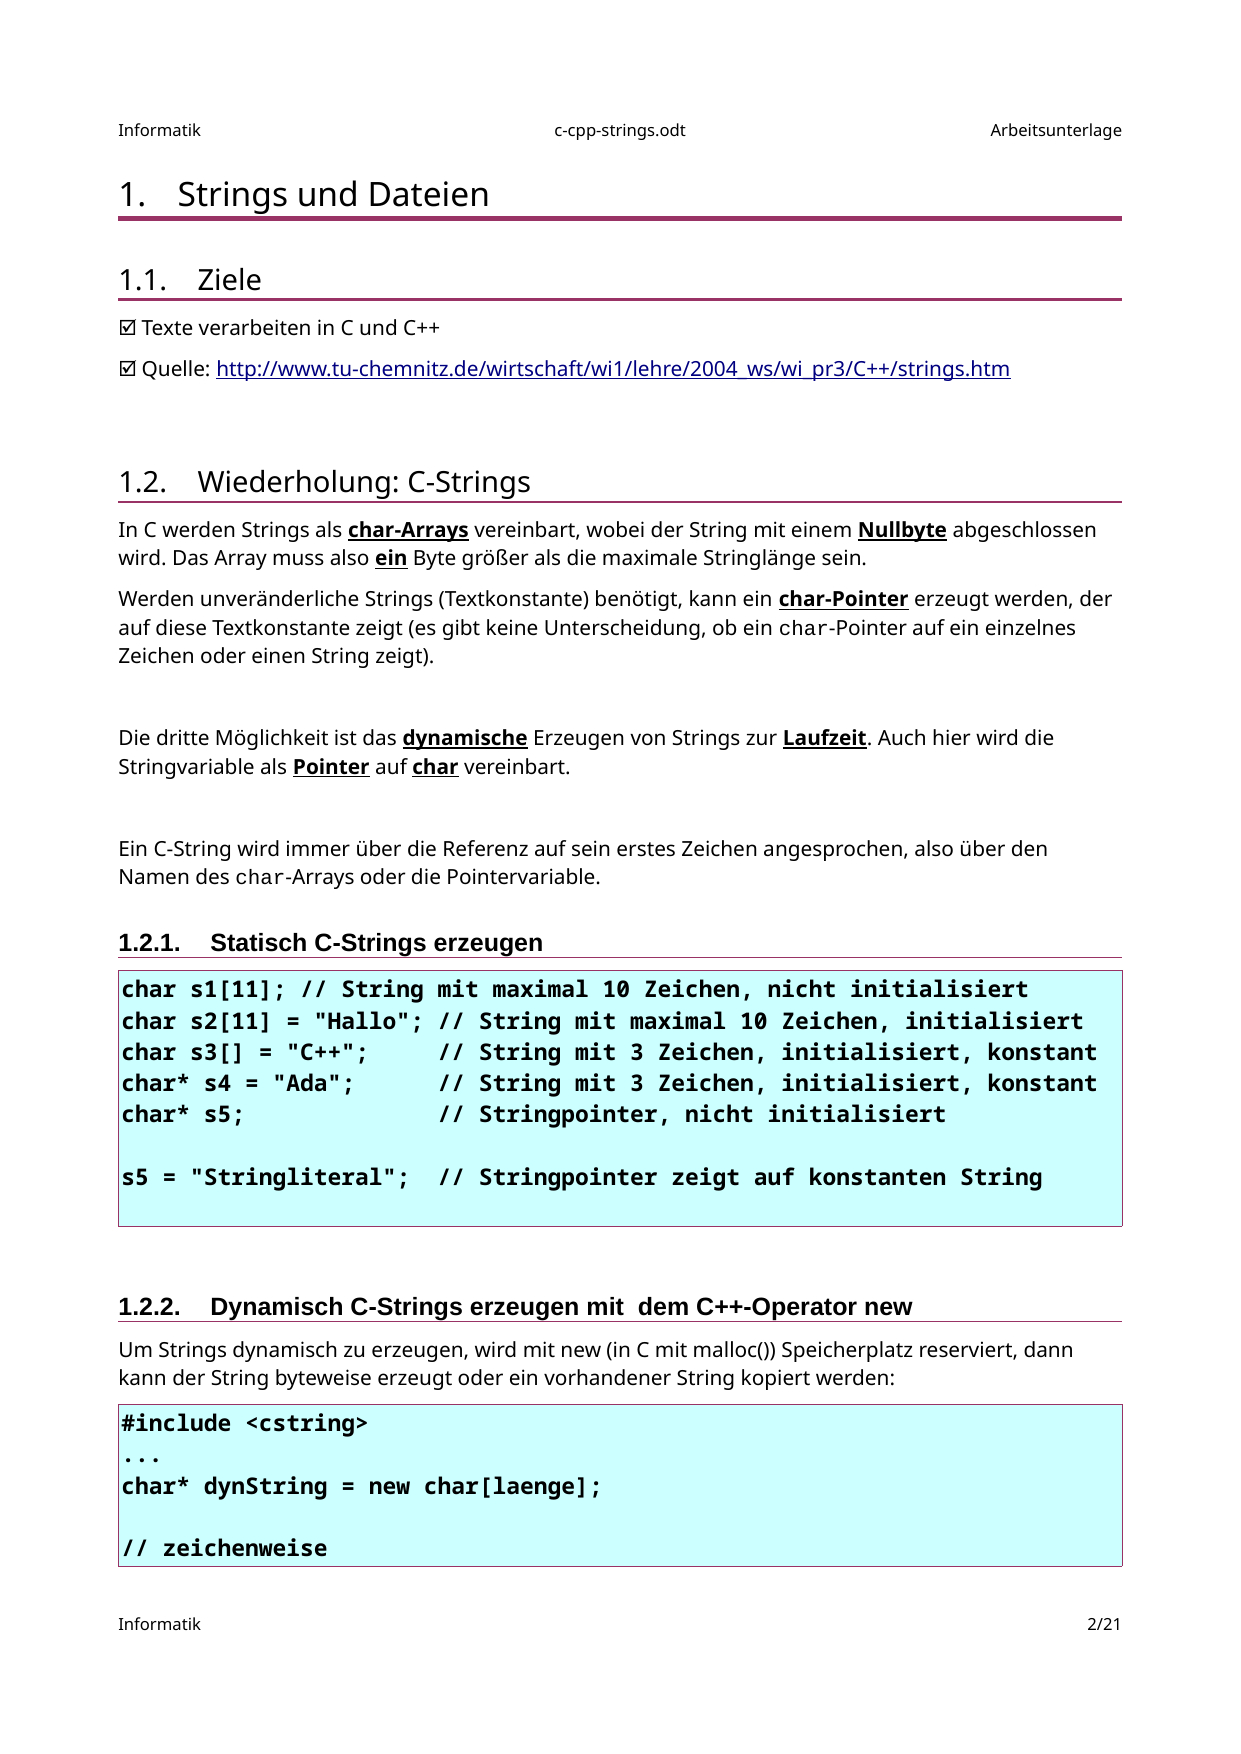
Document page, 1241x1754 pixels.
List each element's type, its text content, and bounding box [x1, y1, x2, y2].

text char s3[] = "C++"; // String mit 3 Zeichen, initialisiert, konstant [119, 1033, 1122, 1064]
text Ein C-String wird immer über die Referenz auf sein erstes Zeichen angesprochen, also über den Namen des char-Arrays oder die Pointervariable. [118, 834, 1122, 891]
text Um Strings dynamisch zu erzeugen, wird mit new (in C mit malloc()) Speicherplatz reserviert, dann kann der String byteweise erzeugt oder ein vorhandener String kopiert werden: [118, 1335, 1122, 1392]
text Die dritte Möglichkeit ist das dynamische Erzeugen von Strings zur Laufzeit. Auch hier wird die Stringvariable als Pointer auf char vereinbart. [118, 723, 1122, 780]
text In C werden Strings als char-Arrays vereinbart, wobei der String mit einem Nullbyte abgeschlossen wird. Das Array muss also ein Byte größer als die maximale Stringlänge sein. [118, 515, 1122, 572]
text char s2[11] = "Hallo"; // String mit maximal 10 Zeichen, initialisiert [119, 1002, 1122, 1033]
subtitle Wiederholung: C-Strings [118, 461, 1122, 501]
text char* s4 = "Ada"; // String mit 3 Zeichen, initialisiert, konstant [119, 1064, 1122, 1095]
subtitle Ziele [118, 259, 1122, 298]
subtitle Strings und Dateien [118, 170, 1122, 216]
text char s1[11]; // String mit maximal 10 Zeichen, nicht initialisiert [119, 971, 1122, 1002]
text char* s5; // Stringpointer, nicht initialisiert [119, 1095, 1122, 1127]
subtitle Statisch C-Strings erzeugen [118, 928, 1122, 957]
text // zeichenweise [119, 1529, 1122, 1566]
text s5 = "Stringliteral"; // Stringpointer zeigt auf konstanten String [119, 1158, 1122, 1189]
text #include <cstring> [119, 1405, 1122, 1435]
text Werden unveränderliche Strings (Textkonstante) benötigt, kann ein char-Pointer erzeugt werden, der auf diese Textkonstante zeigt (es gibt keine Unterscheidung, ob ein char-Pointer auf ein einzelnes Zeichen oder einen String zeigt). [118, 584, 1122, 670]
list Texte verarbeiten in C und C++ [118, 313, 1122, 341]
text char* dynString = new char[laenge]; [119, 1467, 1122, 1498]
text ... [119, 1435, 1122, 1467]
list Quelle: http://www.tu-chemnitz.de/wirtschaft/wi1/lehre/2004_ws/wi_pr3/C++/strings.htm [118, 354, 1122, 382]
subtitle Dynamisch C-Strings erzeugen mit dem C++-Operator new [118, 1292, 1122, 1321]
